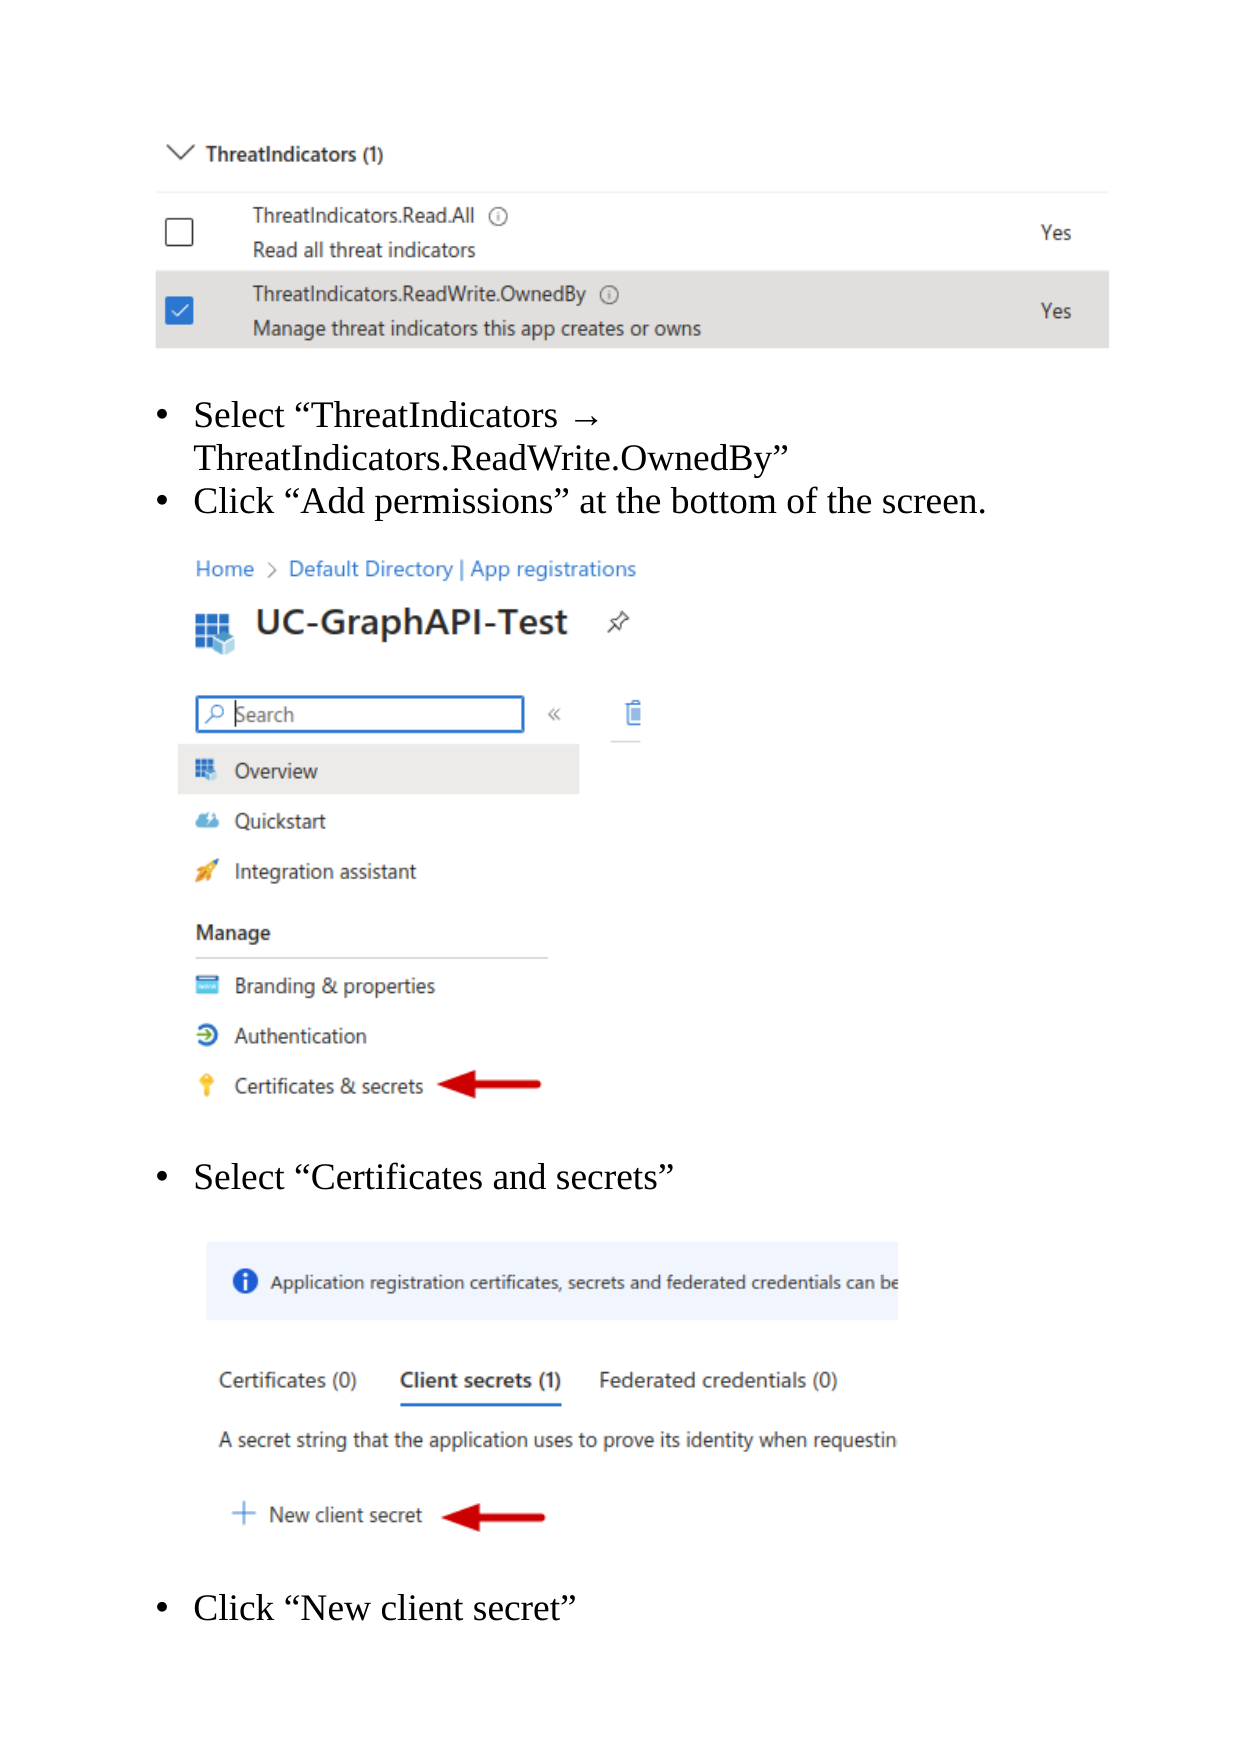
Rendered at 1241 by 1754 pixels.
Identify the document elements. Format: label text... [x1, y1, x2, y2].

list Select “ThreatIndicators → ThreatIndicators.ReadWrite.OwnedBy” [156, 392, 1122, 479]
picture [131, 118, 1110, 350]
list Click “Add permissions” at the bottom of the screen. [156, 479, 1122, 522]
picture [191, 1228, 928, 1557]
list Select “Certificates and secrets” [156, 1154, 1122, 1197]
picture [177, 554, 672, 1108]
list Click “New client secret” [156, 1586, 1122, 1629]
